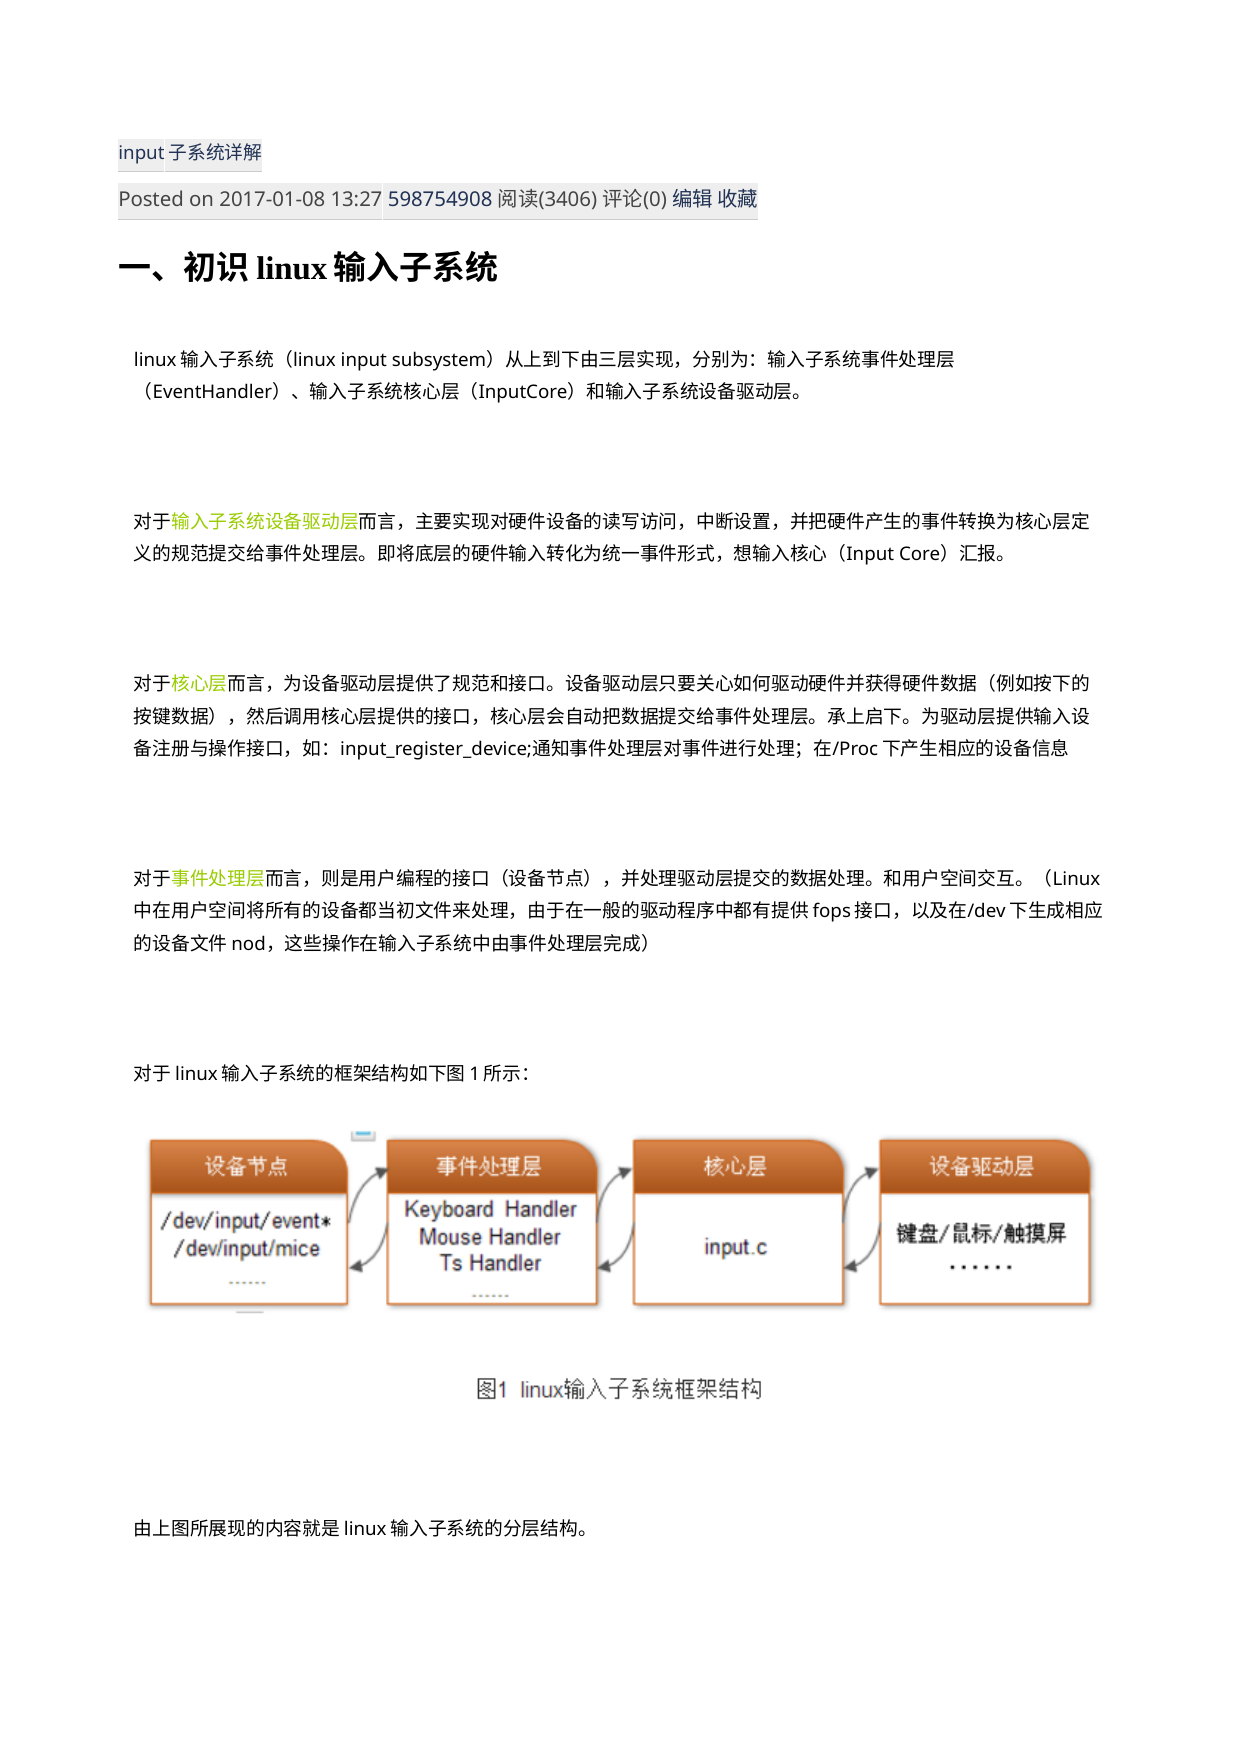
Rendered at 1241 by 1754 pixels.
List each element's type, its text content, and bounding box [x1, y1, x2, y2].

text 对于linux输入子系统的框架结构如下图1所示： [134, 1058, 1106, 1085]
subtitle input子系统详解 [118, 139, 1122, 171]
text 对于核心层而言，为设备驱动层提供了规范和接口。设备驱动层只要关心如何驱动硬件并获得硬件数据（例如按下的按键数据），然后调用核心层提供的接口，核心层会自动把数据提交给事件处理层。承上启下。为驱动层提供输入设备注册与操作接口，如：input_register_device;通知事件处理层对事件进行处理；在/Proc下产生相应的设备信息 [134, 669, 1106, 761]
text linux输入子系统（linux input subsystem）从上到下由三层实现，分别为：输入子系统事件处理层（EventHandler）、输入子系统核心层（InputCore）和输入子系统设备驱动层。 [134, 344, 1106, 404]
text 对于输入子系统设备驱动层而言，主要实现对硬件设备的读写访问，中断设置，并把硬件产生的事件转换为核心层定义的规范提交给事件处理层。即将底层的硬件输入转化为统一事件形式，想输入核心（Input Core）汇报。 [134, 506, 1106, 566]
text Posted on 2017-01-08 13:27 598754908 阅读(3406) 评论(0) 编辑 收藏 [118, 183, 1122, 219]
subtitle 一、初识linux输入子系统 [118, 242, 1122, 289]
text 由上图所展现的内容就是linux输入子系统的分层结构。 [134, 1513, 1106, 1540]
picture [133, 1122, 1105, 1411]
text 对于事件处理层而言，则是用户编程的接口（设备节点），并处理驱动层提交的数据处理。和用户空间交互。（Linux中在用户空间将所有的设备都当初文件来处理，由于在一般的驱动程序中都有提供fops接口，以及在/dev下生成相应的设备文件nod，这些操作在输入子系统中由事件处理层完成） [134, 863, 1106, 956]
